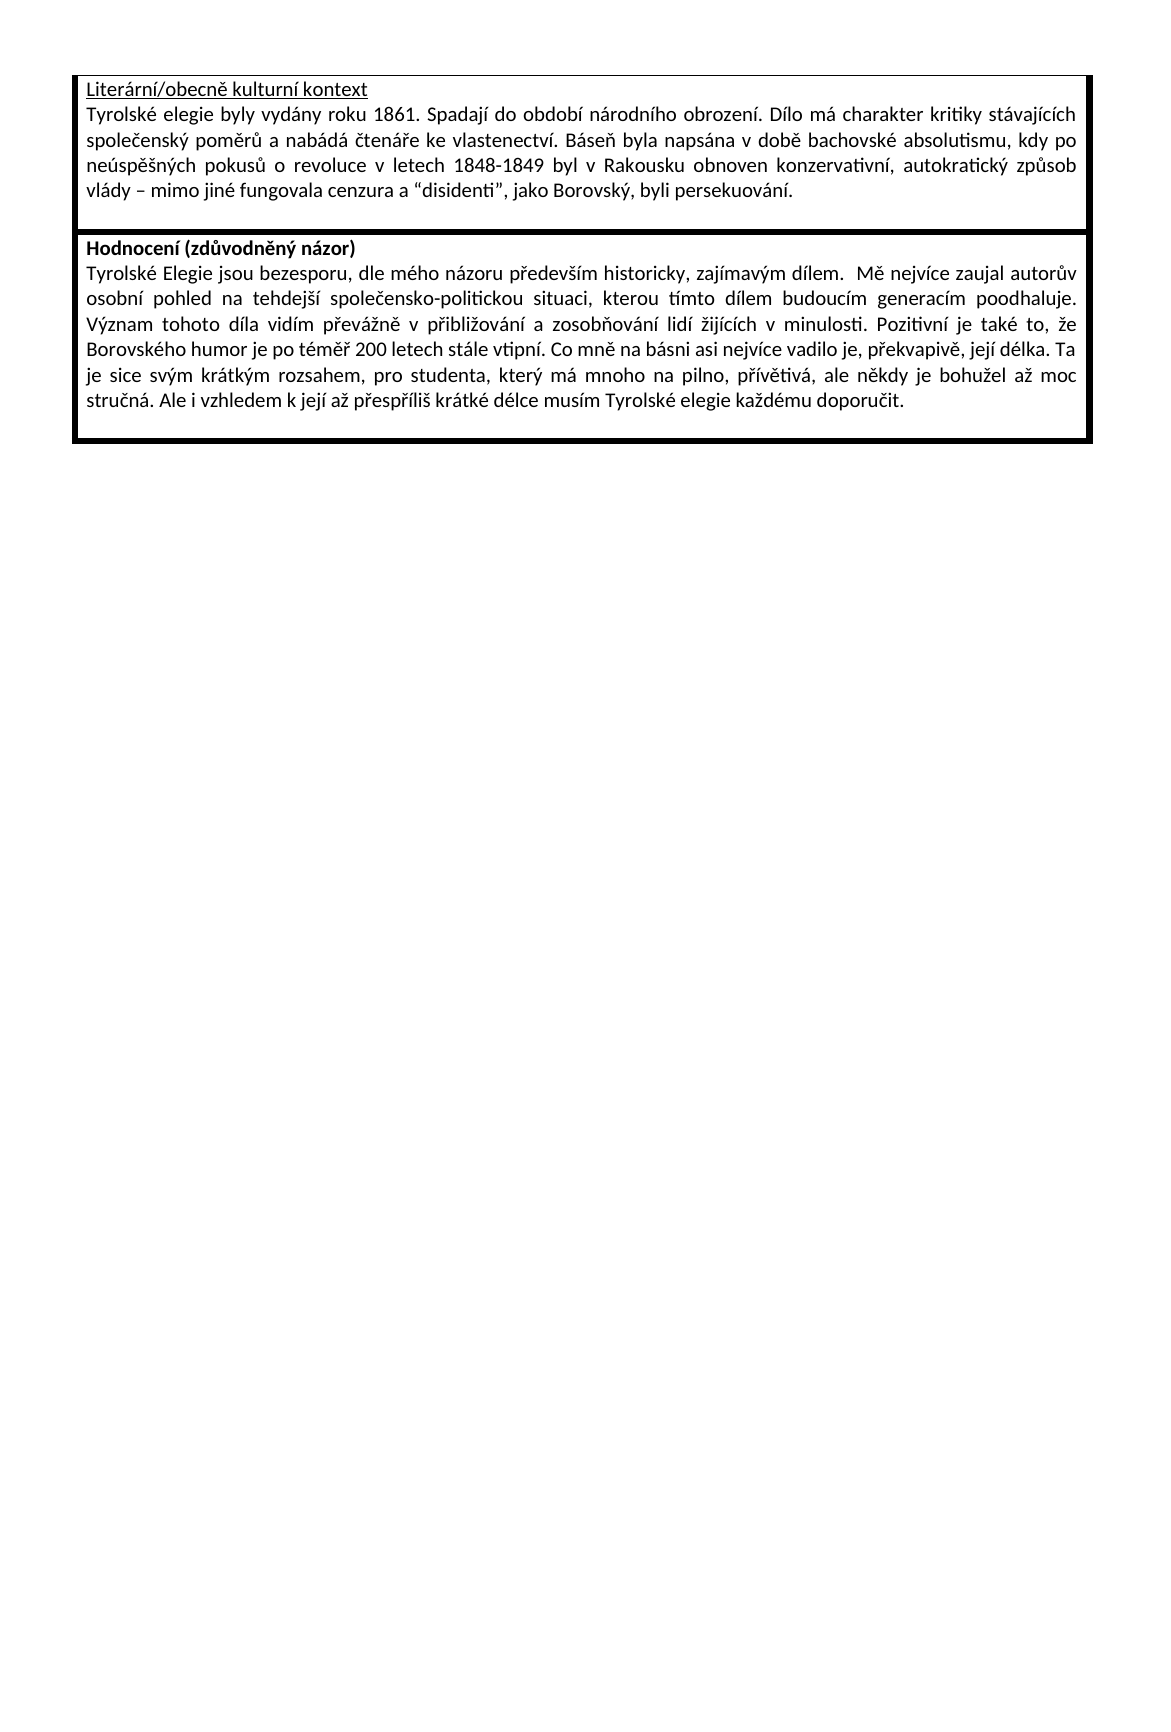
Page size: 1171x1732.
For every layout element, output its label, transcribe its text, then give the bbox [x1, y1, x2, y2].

table_cell Literární/obecně kulturní kontext Tyrolské elegie byly vydány roku 1861. Spadají do období národního obrození. Dílo má charakter kritiky stávajících společenský poměrů a nabádá čtenáře ke vlastenectví. Báseň byla napsána v době bachovské absolutismu, kdy po neúspěšných pokusů o revoluce v letech 1848-1849 byl v Rakousku obnoven konzervativní, autokratický způsob vlády – mimo jiné fungovala cenzura a “disidenti”, jako Borovský, byli persekuování. [78, 76, 1086, 228]
table_cell Hodnocení (zdůvodněný názor) Tyrolské Elegie jsou bezesporu, dle mého názoru především historicky, zajímavým dílem. Mě nejvíce zaujal autorův osobní pohled na tehdejší společensko-politickou situaci, kterou tímto dílem budoucím generacím poodhaluje. Význam tohoto díla vidím převážně v přibližování a zosobňování lidí žijících v minulosti. Pozitivní je také to, že Borovského humor je po téměř 200 letech stále vtipní. Co mně na básni asi nejvíce vadilo je, překvapivě, její délka. Ta je sice svým krátkým rozsahem, pro studenta, který má mnoho na pilno, přívětivá, ale někdy je bohužel až moc stručná. Ale i vzhledem k její až přespříliš krátké délce musím Tyrolské elegie každému doporučit. [78, 235, 1086, 438]
